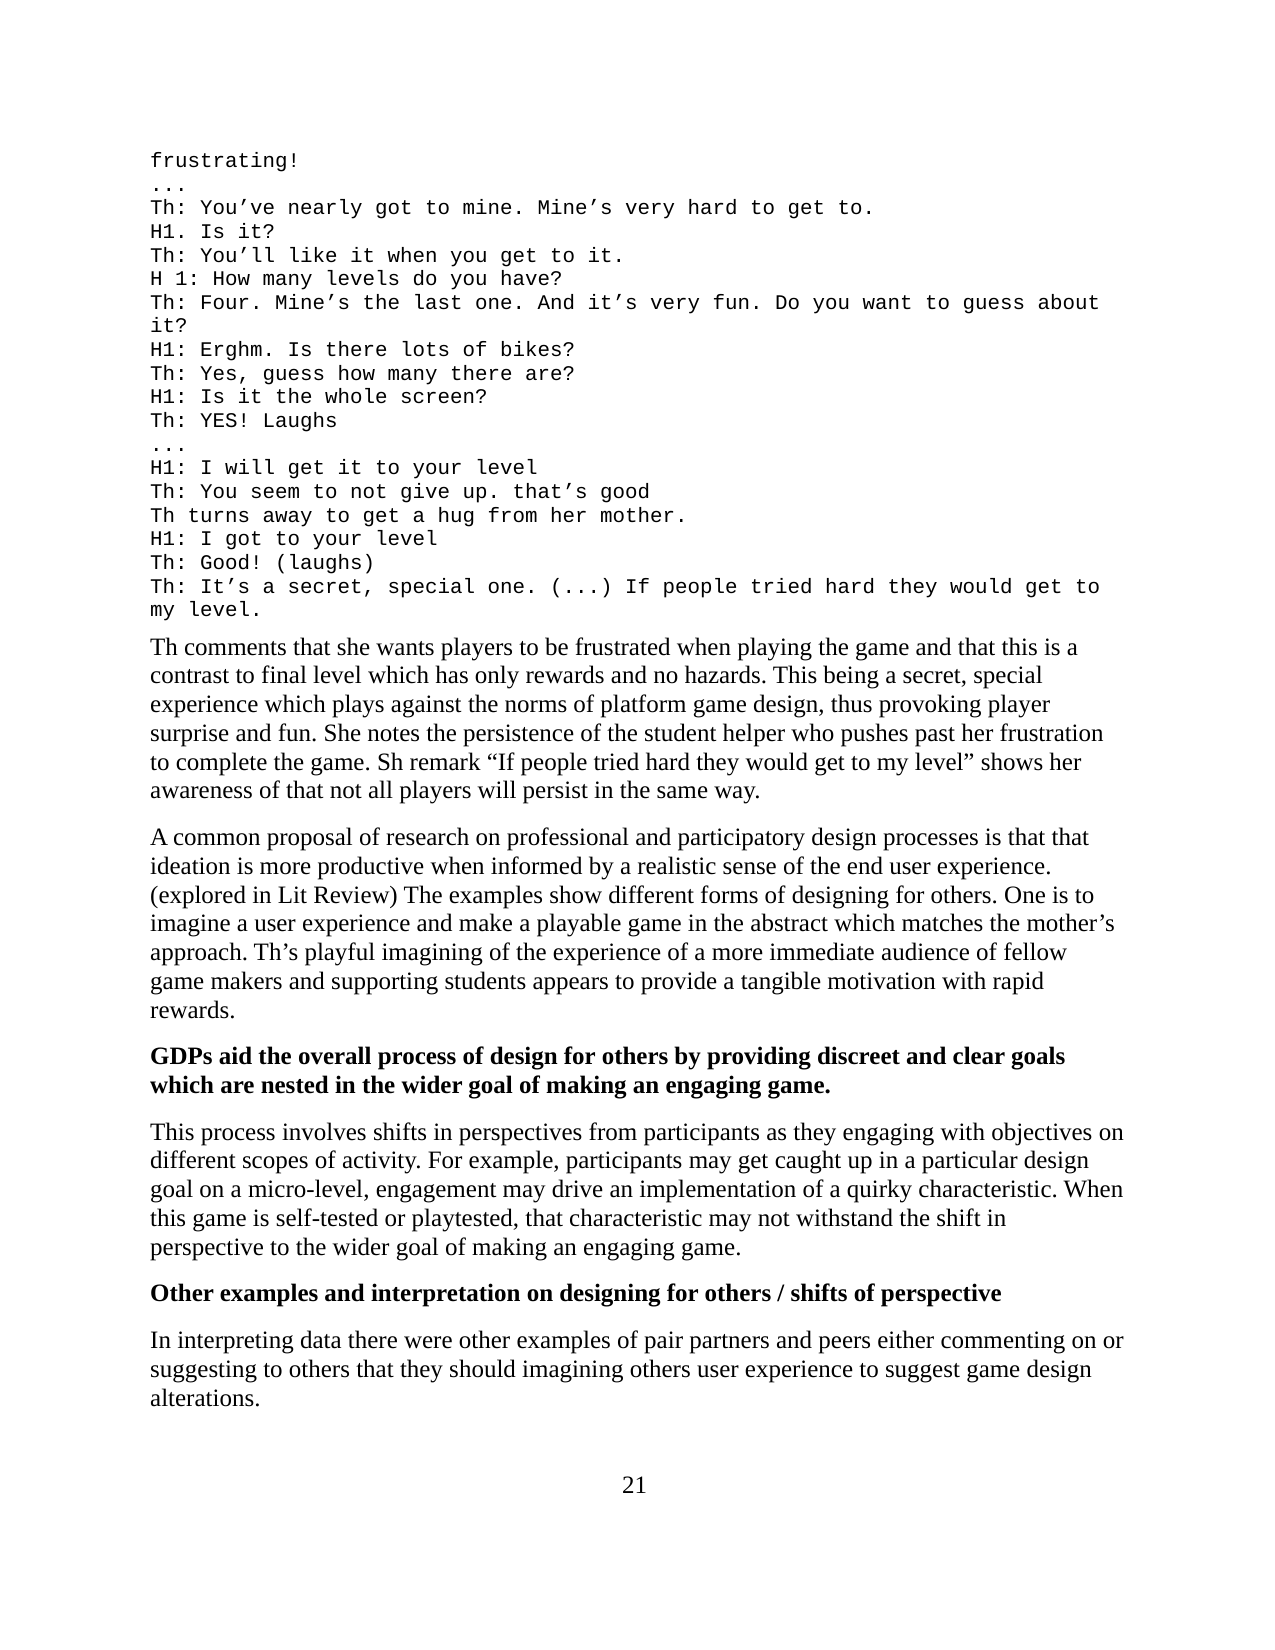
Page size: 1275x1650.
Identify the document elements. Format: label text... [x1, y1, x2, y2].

text Th turns away to get a hug from her mother. [150, 505, 1125, 528]
text H1: I got to your level [150, 528, 1125, 552]
text Other examples and interpretation on designing for others / shifts of perspective [150, 1278, 1125, 1307]
text Th: You seem to not give up. that’s good [150, 481, 1125, 505]
text Th: YES! Laughs [150, 410, 1125, 434]
text Th: You’ll like it when you get to it. [150, 244, 1125, 268]
text frustrating! [150, 150, 1125, 174]
text ... [150, 434, 1125, 457]
text Th comments that she wants players to be frustrated when playing the game and that this is a contrast to final level which has only rewards and no hazards. This being a secret, special experience which plays against the norms of platform game design, thus provoking player surprise and fun. She notes the persistence of the student helper who pushes past her frustration to complete the game. Sh remark “If people tried hard they would get to my level” shows her awareness of that not all players will persist in the same way. [150, 632, 1125, 804]
text H1: I will get it to your level [150, 457, 1125, 481]
text Th: You’ve nearly got to mine. Mine’s very hard to get to. [150, 197, 1125, 221]
text H 1: How many levels do you have? [150, 268, 1125, 292]
text GDPs aid the overall process of design for others by providing discreet and clear goals which are nested in the wider goal of making an engaging game. [150, 1041, 1125, 1099]
text In interpreting data there were other examples of pair partners and peers either commenting on or suggesting to others that they should imagining others user experience to suggest game design alterations. [150, 1325, 1125, 1411]
text A common proposal of research on professional and participatory design processes is that that ideation is more productive when informed by a realistic sense of the end user experience. (explored in Lit Review) The examples show different forms of designing for others. One is to imagine a user experience and make a playable game in the abstract which matches the mother’s approach. Th’s playful imagining of the experience of a more immediate audience of fellow game makers and supporting students appears to provide a tangible motivation with rapid rewards. [150, 822, 1125, 1023]
text Th: It’s a secret, special one. (...) If people tried hard they would get to my level. [150, 576, 1125, 623]
text ... [150, 174, 1125, 197]
text Th: Yes, guess how many there are? [150, 363, 1125, 386]
text H1: Is it the whole screen? [150, 386, 1125, 410]
text Th: Good! (laughs) [150, 552, 1125, 576]
text H1. Is it? [150, 221, 1125, 244]
text H1: Erghm. Is there lots of bikes? [150, 339, 1125, 363]
text This process involves shifts in perspectives from participants as they engaging with objectives on different scopes of activity. For example, participants may get caught up in a particular design goal on a micro-level, engagement may drive an implementation of a quirky characteristic. When this game is self-tested or playtested, that characteristic may not withstand the shift in perspective to the wider goal of making an engaging game. [150, 1117, 1125, 1261]
text Th: Four. Mine’s the last one. And it’s very fun. Do you want to guess about it? [150, 292, 1125, 339]
